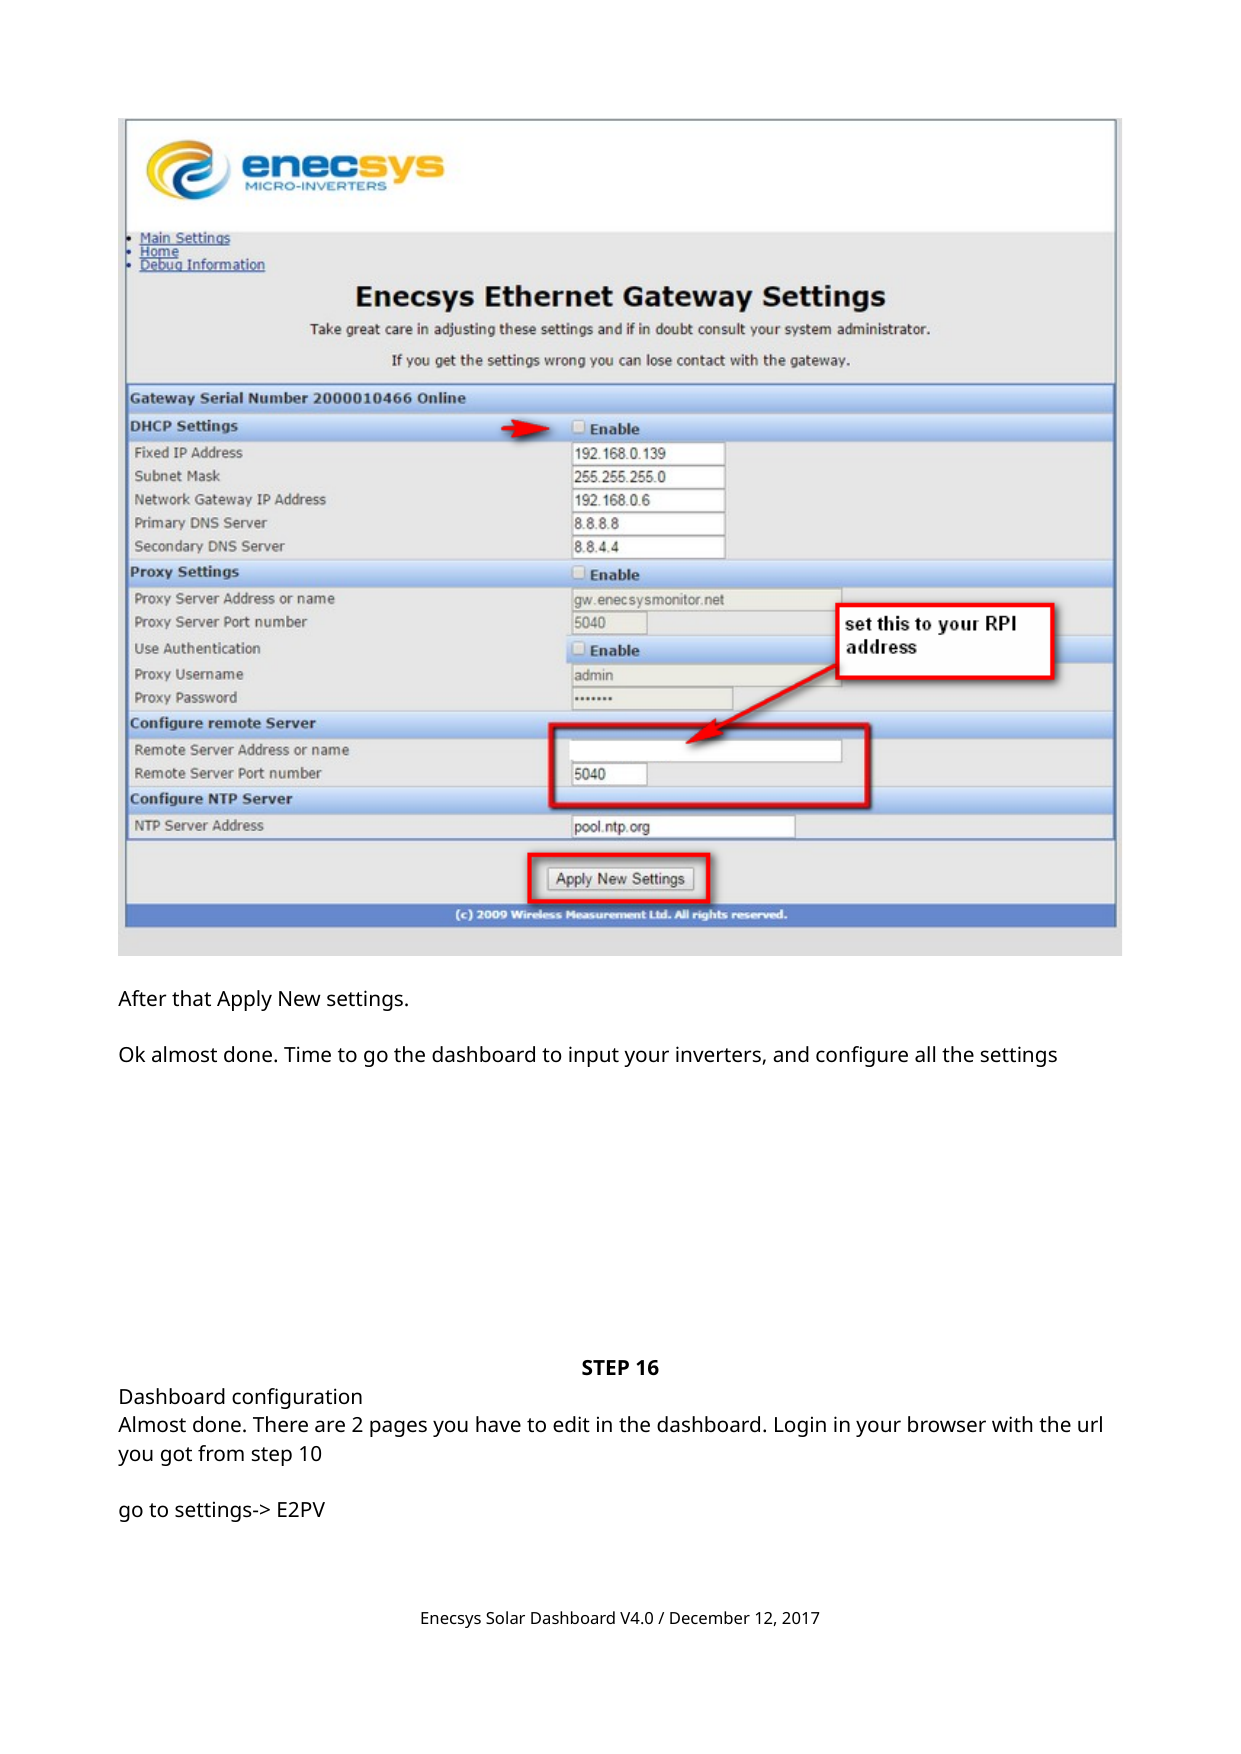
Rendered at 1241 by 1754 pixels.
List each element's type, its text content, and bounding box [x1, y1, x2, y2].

text Almost done. There are 2 pages you have to edit in the dashboard. Login in your browser with the url you got from step 10 [118, 1410, 1122, 1467]
text STEP 16 [118, 1353, 1122, 1382]
text Dashboard configuration [118, 1382, 1122, 1410]
text go to settings-> E2PV [118, 1496, 1122, 1524]
text Ok almost done. Time to go the dashboard to input your inverters, and configure all the settings [118, 1041, 1122, 1069]
picture [118, 118, 1123, 956]
text After that Apply New settings. [118, 984, 1122, 1012]
